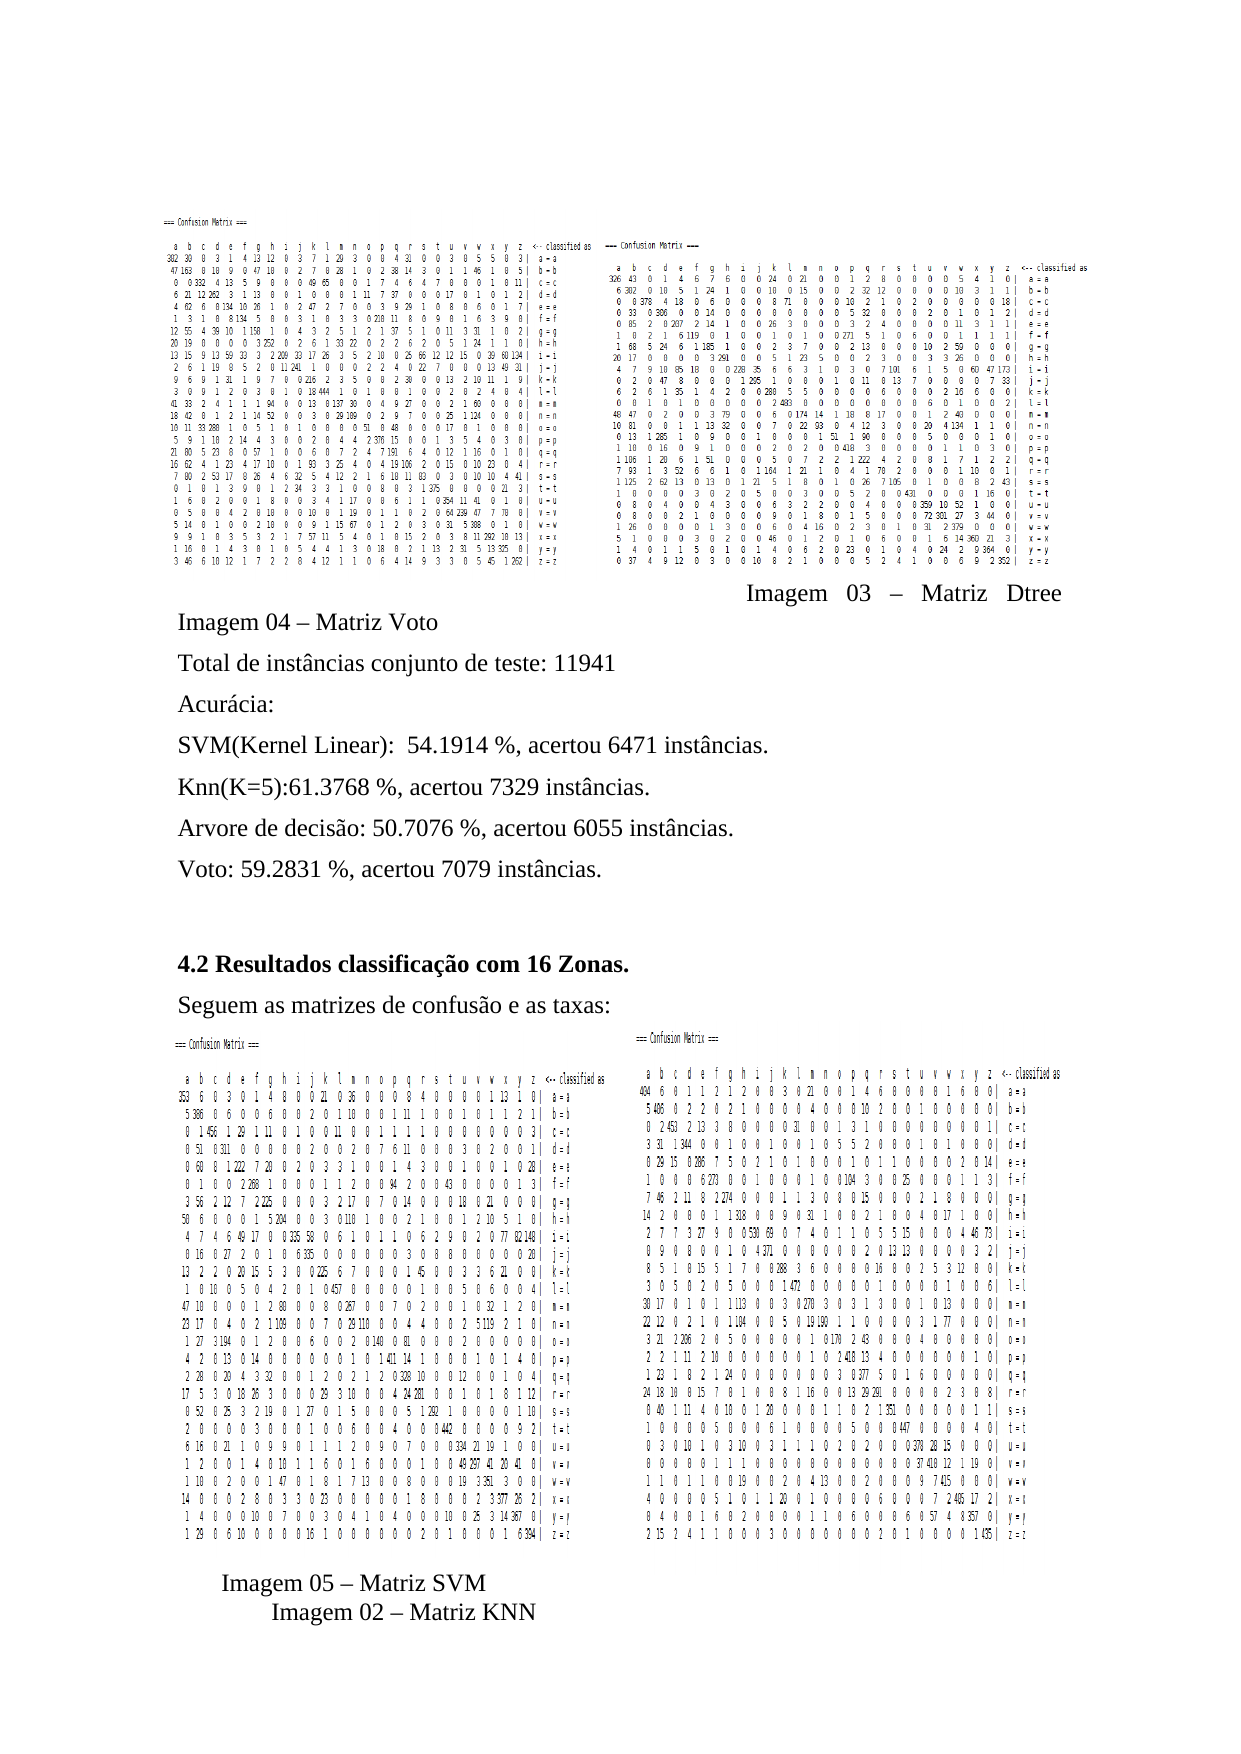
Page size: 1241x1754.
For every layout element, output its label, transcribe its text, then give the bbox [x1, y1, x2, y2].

picture [634, 1021, 1065, 1575]
picture [162, 209, 597, 581]
text Knn(K=5):61.3768 %, acertou 7329 instâncias. [177, 772, 1063, 801]
text SVM(Kernel Linear): 54.1914 %, acertou 6471 instâncias. [177, 731, 1063, 759]
text Arvore de decisão: 50.7076 %, acertou 6055 instâncias. [177, 813, 1063, 842]
picture [603, 236, 1091, 572]
text Imagem 03 – Matriz Dtree Imagem 04 – Matriz Voto [177, 578, 1063, 636]
text Seguem as matrizes de confusão e as taxas: [177, 991, 1063, 1019]
subtitle 4.2 Resultados classificação com 16 Zonas. [177, 949, 1063, 978]
text Total de instâncias conjunto de teste: 11941 [177, 648, 1063, 677]
text Acurácia: [177, 689, 1063, 718]
text Voto: 59.2831 %, acertou 7079 instâncias. [177, 854, 1063, 883]
text Imagem 05 – Matriz SVM Imagem 02 – Matriz KNN [177, 1568, 1063, 1626]
picture [173, 1031, 611, 1558]
